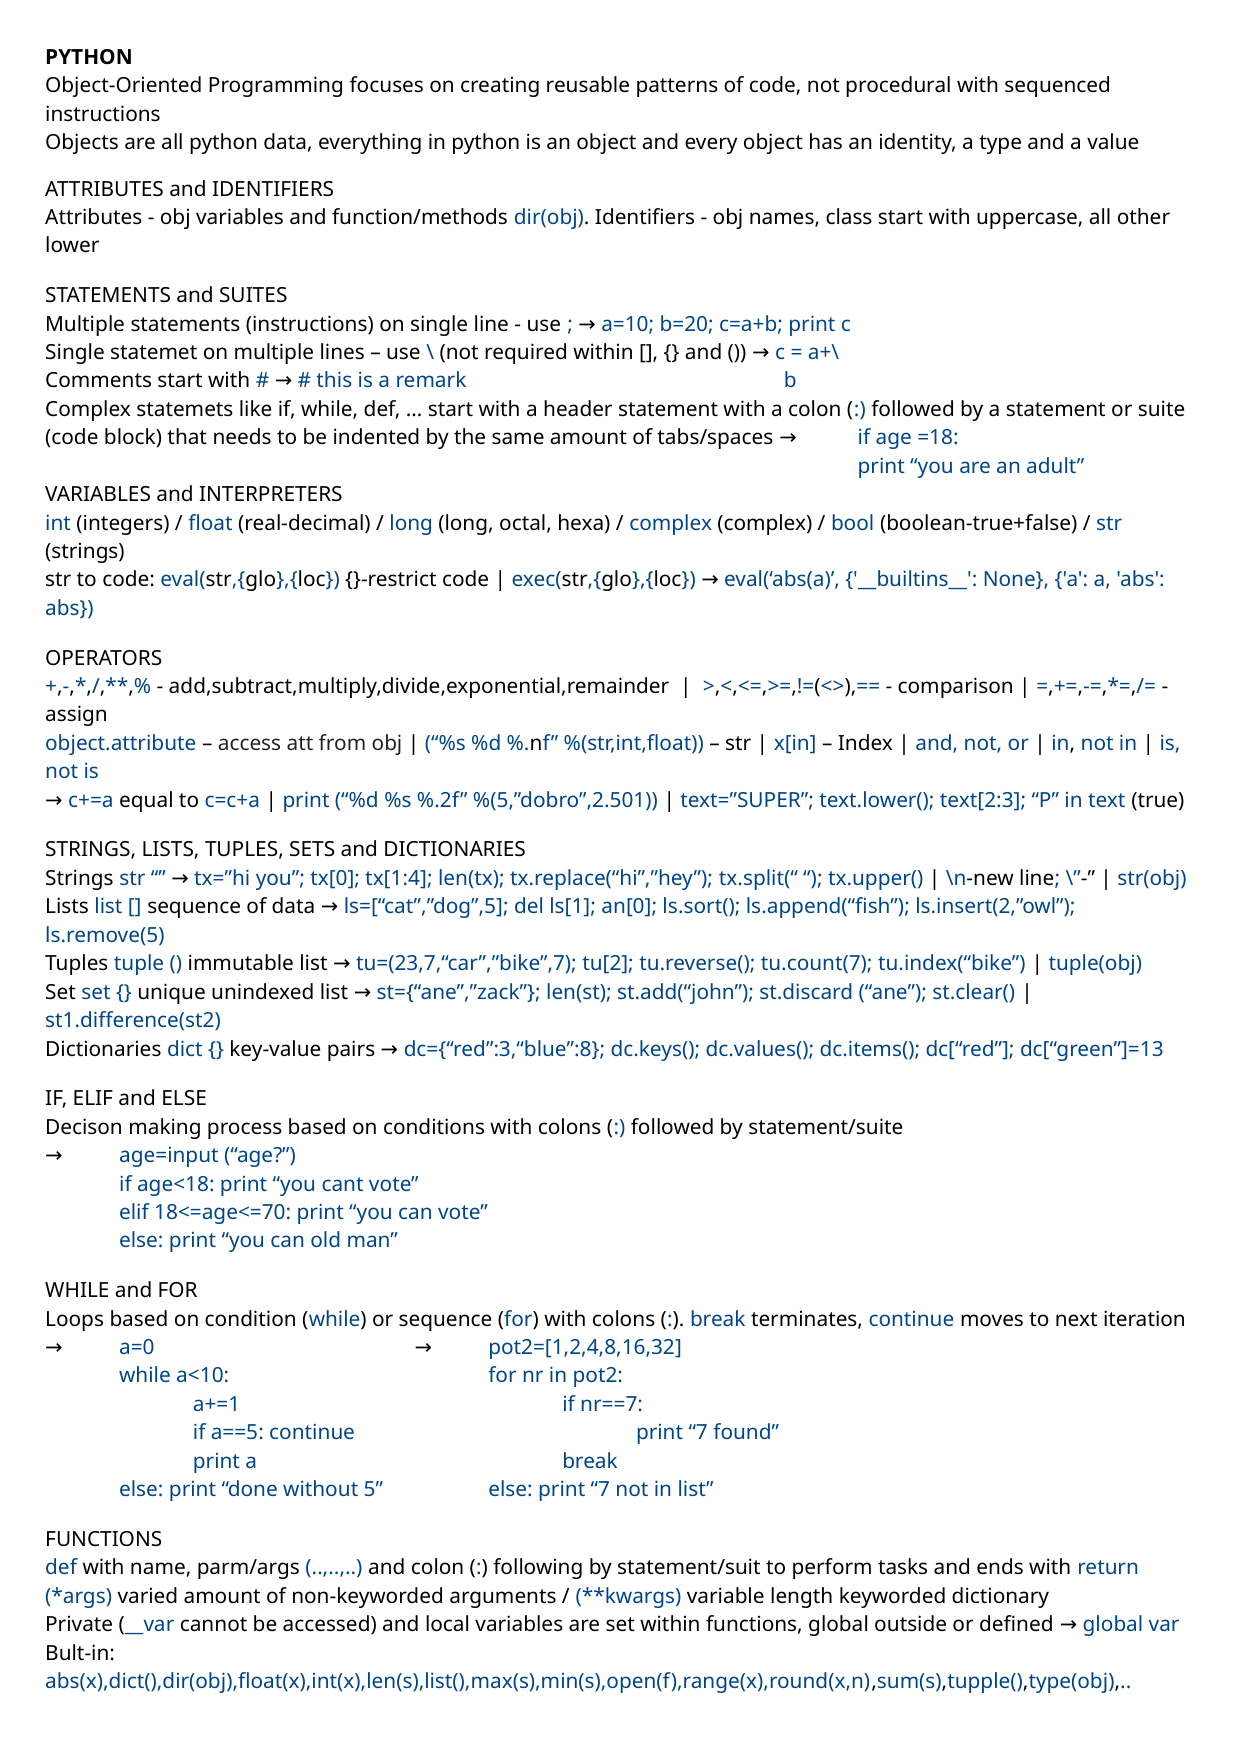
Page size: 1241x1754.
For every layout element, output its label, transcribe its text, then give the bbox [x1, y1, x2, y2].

text PYTHON [45, 42, 1196, 70]
text while a<10: for nr in pot2: [45, 1361, 1196, 1389]
text Lists list [] sequence of data → ls=[“cat”,”dog”,5]; del ls[1]; an[0]; ls.sort(); ls.append(“fish”); ls.insert(2,”owl”); ls.remove(5) [45, 891, 1196, 948]
text Complex statemets like if, while, def, … start with a header statement with a colon (:) followed by a statement or suite (code block) that needs to be indented by the same amount of tabs/spaces → if age =18: [45, 394, 1196, 451]
text OPERATORS [45, 643, 1196, 671]
text +,-,*,/,**,% - add,subtract,multiply,divide,exponential,remainder | >,<,<=,>=,!=(<>),== - comparison | =,+=,-=,*=,/= - assign [45, 671, 1196, 728]
text Dictionaries dict {} key-value pairs → dc={“red”:3,“blue”:8}; dc.keys(); dc.values(); dc.items(); dc[“red”]; dc[“green”]=13 [45, 1034, 1196, 1062]
text if a==5: continue print “7 found” [45, 1417, 1196, 1446]
text a+=1 if nr==7: [45, 1389, 1196, 1417]
text object.attribute – access att from obj | (“%s %d %.nf” %(str,int,float)) – str | x[in] – Index | and, not, or | in, not in | is, not is [45, 728, 1196, 785]
text Loops based on condition (while) or sequence (for) with colons (:). break terminates, continue moves to next iteration [45, 1304, 1196, 1332]
text else: print “you can old man” [45, 1226, 1196, 1254]
text Set set {} unique unindexed list → st={“ane”,”zack”}; len(st); st.add(“john”); st.discard (“ane”); st.clear() | st1.difference(st2) [45, 977, 1196, 1034]
text def with name, parm/args (..,..,..) and colon (:) following by statement/suit to perform tasks and ends with return [45, 1552, 1196, 1581]
text STATEMENTS and SUITES [45, 280, 1196, 309]
text → c+=a equal to c=c+a | print (“%d %s %.2f” %(5,”dobro”,2.501)) | text=”SUPER”; text.lower(); text[2:3]; “P” in text (true) [45, 785, 1196, 813]
text int (integers) / float (real-decimal) / long (long, octal, hexa) / complex (complex) / bool (boolean-true+false) / str (strings) [45, 508, 1196, 564]
text print a break [45, 1446, 1196, 1474]
text Tuples tuple () immutable list → tu=(23,7,“car”,”bike”,7); tu[2]; tu.reverse(); tu.count(7); tu.index(“bike”) | tuple(obj) [45, 948, 1196, 977]
text Single statemet on multiple lines – use \ (not required within [], {} and ()) → c = a+\ [45, 337, 1196, 366]
text ATTRIBUTES and IDENTIFIERS [45, 174, 1196, 202]
text FUNCTIONS [45, 1524, 1196, 1552]
text Comments start with # → # this is a remark b [45, 366, 1196, 394]
text STRINGS, LISTS, TUPLES, SETS and DICTIONARIES [45, 834, 1196, 863]
text (*args) varied amount of non-keyworded arguments / (**kwargs) variable length keyworded dictionary [45, 1581, 1196, 1609]
text IF, ELIF and ELSE [45, 1083, 1196, 1112]
text Multiple statements (instructions) on single line - use ; → a=10; b=20; c=a+b; print c [45, 309, 1196, 337]
text str to code: eval(str,{glo},{loc}) {}-restrict code | exec(str,{glo},{loc}) → eval(‘abs(a)’, {'__builtins__': None}, {'a': a, 'abs': abs}) [45, 564, 1196, 621]
text Strings str “” → tx=”hi you”; tx[0]; tx[1:4]; len(tx); tx.replace(“hi”,”hey”); tx.split(“ “); tx.upper() | \n-new line; \”-” | str(obj) [45, 863, 1196, 891]
text if age<18: print “you cant vote” [45, 1169, 1196, 1197]
text Bult-in: abs(x),dict(),dir(obj),float(x),int(x),len(s),list(),max(s),min(s),open(f),range(x),round(x,n),sum(s),tupple(),type(obj),.. [45, 1638, 1196, 1694]
text else: print “done without 5” else: print “7 not in list” [45, 1474, 1196, 1503]
text VARIABLES and INTERPRETERS [45, 479, 1196, 508]
text → a=0 → pot2=[1,2,4,8,16,32] [45, 1332, 1196, 1361]
text Private (__var cannot be accessed) and local variables are set within functions, global outside or defined → global var [45, 1609, 1196, 1638]
text WHILE and FOR [45, 1275, 1196, 1304]
text Decison making process based on conditions with colons (:) followed by statement/suite [45, 1112, 1196, 1140]
text → age=input (“age?”) [45, 1140, 1196, 1169]
text Objects are all python data, everything in python is an object and every object has an identity, a type and a value [45, 127, 1196, 156]
text elif 18<=age<=70: print “you can vote” [45, 1197, 1196, 1226]
text Attributes - obj variables and function/methods dir(obj). Identifiers - obj names, class start with uppercase, all other lower [45, 202, 1196, 259]
text print “you are an adult” [45, 451, 1196, 479]
text Object-Oriented Programming focuses on creating reusable patterns of code, not procedural with sequenced instructions [45, 70, 1196, 127]
